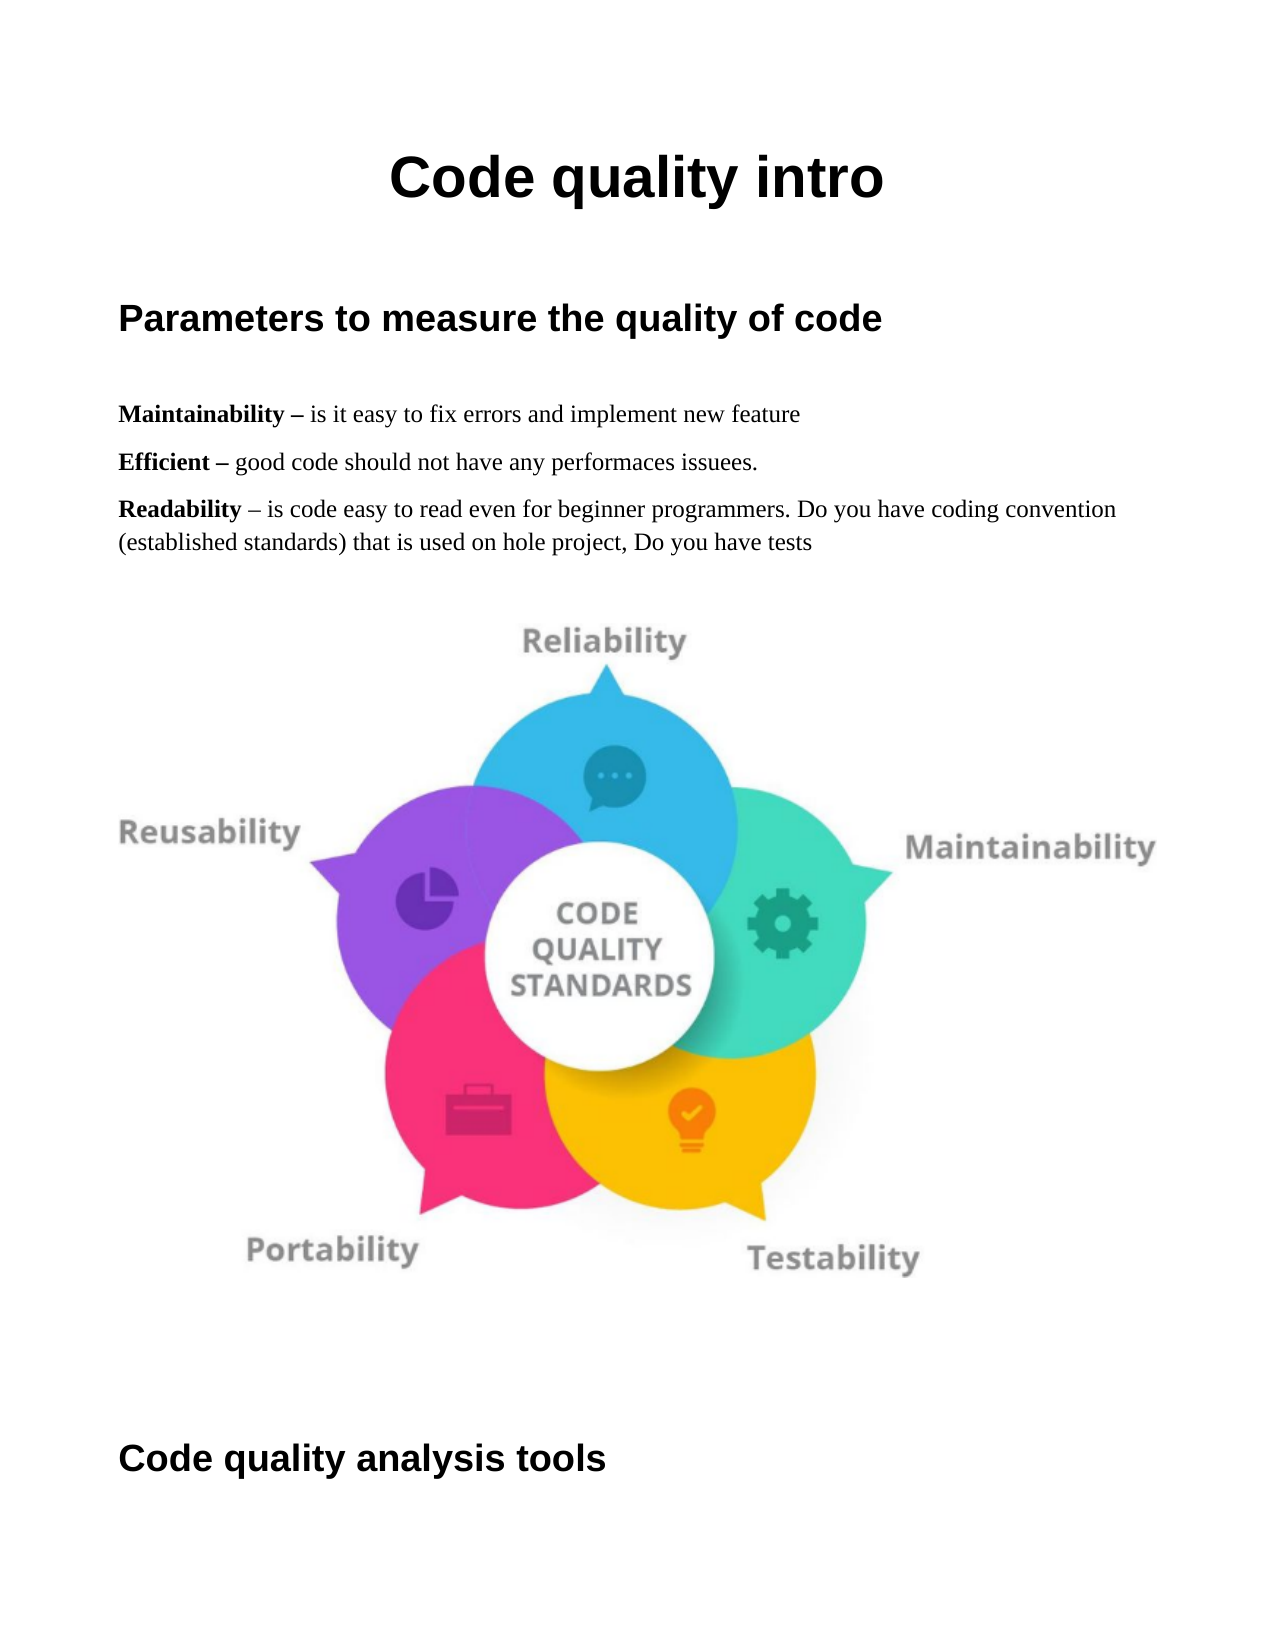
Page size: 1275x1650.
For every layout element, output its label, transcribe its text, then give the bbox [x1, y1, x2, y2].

text Readability – is code easy to read even for beginner programmers. Do you have coding convention (established standards) that is used on hole project, Do you have tests [118, 494, 1157, 556]
subtitle Code quality analysis tools [118, 1436, 1157, 1479]
subtitle Parameters to measure the quality of code [118, 295, 1157, 339]
text Efficient – good code should not have any performaces issuees. [118, 447, 1157, 475]
text Maintainability – is it easy to fix errors and implement new feature [118, 399, 1157, 428]
picture [118, 622, 1157, 1278]
title Code quality intro [118, 143, 1157, 210]
